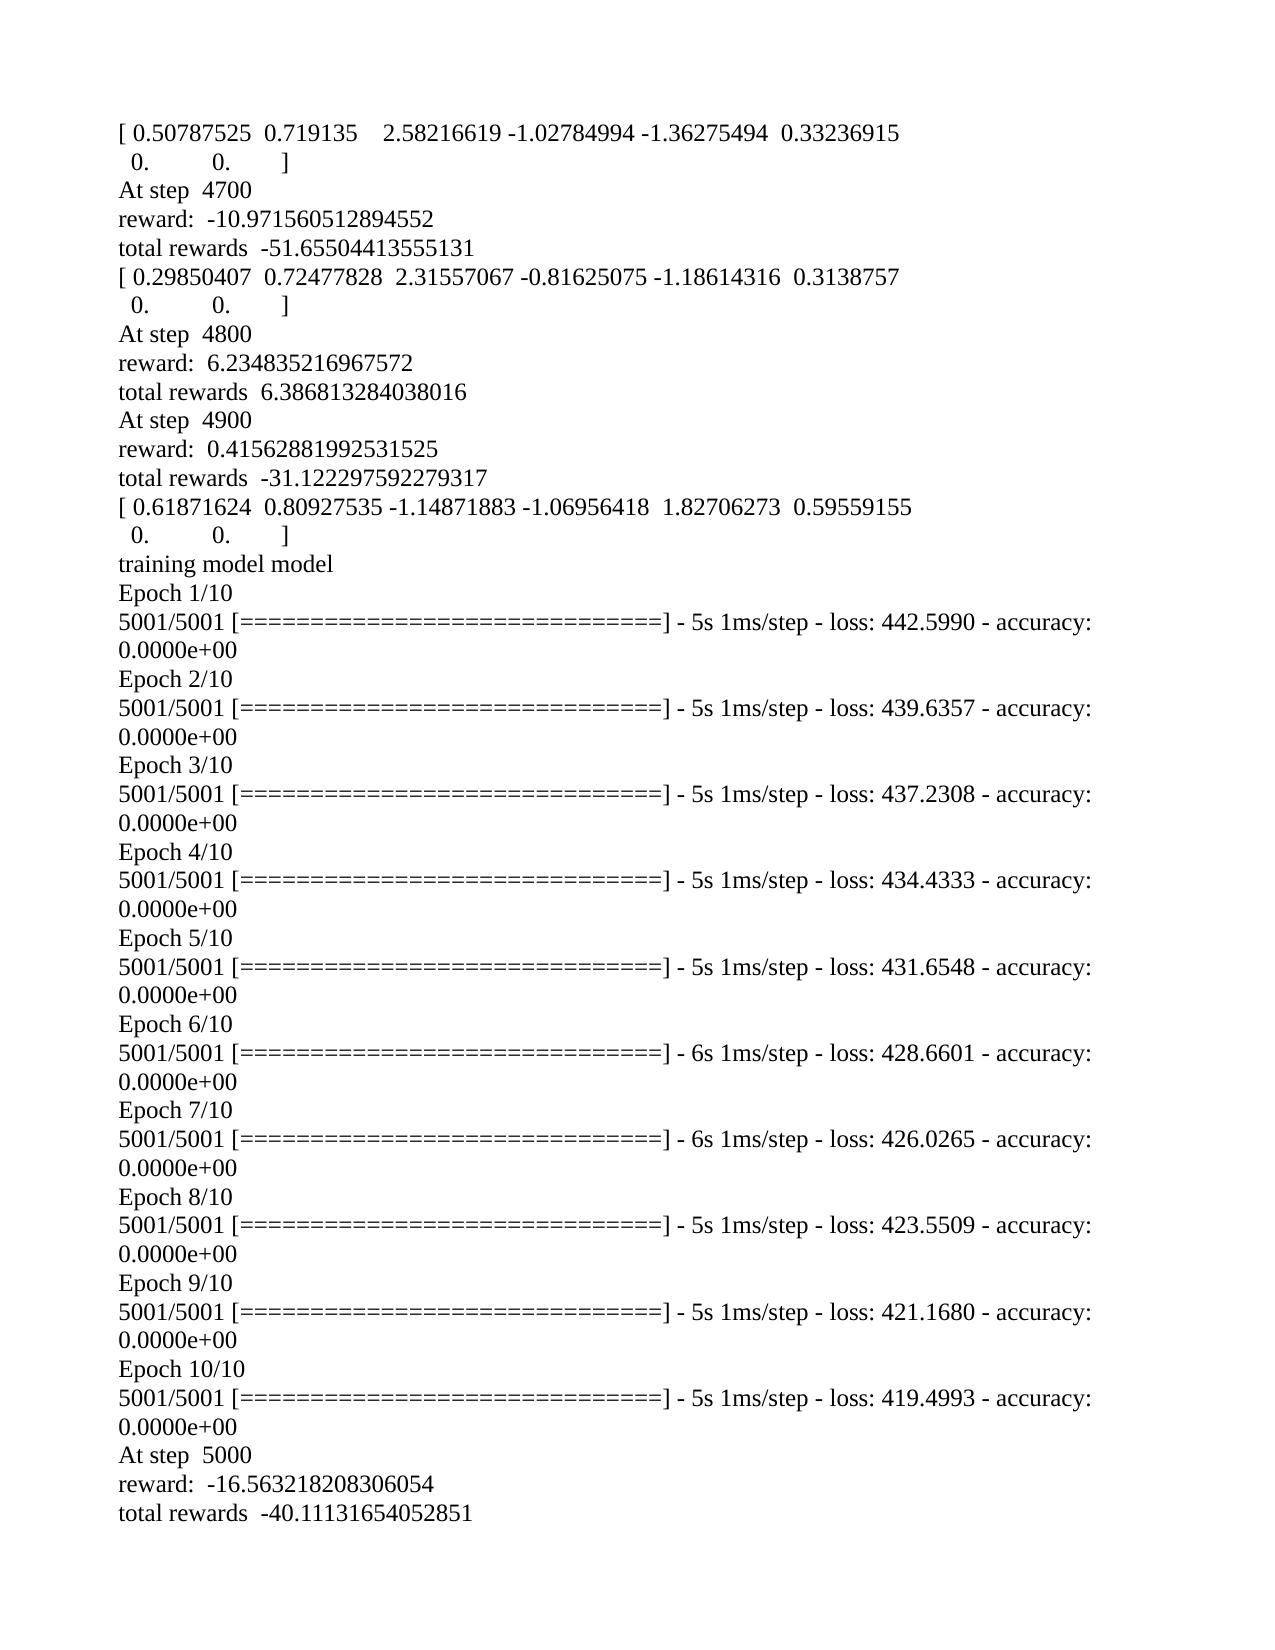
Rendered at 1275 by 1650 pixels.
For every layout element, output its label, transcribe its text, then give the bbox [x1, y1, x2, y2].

text Epoch 6/10 [118, 1009, 1157, 1038]
text reward: -10.971560512894552 [118, 204, 1157, 233]
text reward: 6.234835216967572 [118, 348, 1157, 377]
text total rewards 6.386813284038016 [118, 377, 1157, 406]
text Epoch 4/10 [118, 837, 1157, 866]
text 5001/5001 [==============================] - 6s 1ms/step - loss: 428.6601 - accuracy: 0.0000e+00 [118, 1038, 1157, 1096]
text 5001/5001 [==============================] - 5s 1ms/step - loss: 434.4333 - accuracy: 0.0000e+00 [118, 866, 1157, 923]
text 5001/5001 [==============================] - 5s 1ms/step - loss: 431.6548 - accuracy: 0.0000e+00 [118, 952, 1157, 1009]
text 0. 0. ] [118, 291, 1157, 319]
text At step 5000 [118, 1441, 1157, 1469]
text 5001/5001 [==============================] - 5s 1ms/step - loss: 437.2308 - accuracy: 0.0000e+00 [118, 779, 1157, 837]
text 5001/5001 [==============================] - 6s 1ms/step - loss: 426.0265 - accuracy: 0.0000e+00 [118, 1124, 1157, 1182]
text total rewards -51.65504413555131 [118, 233, 1157, 262]
text training model model [118, 549, 1157, 578]
text Epoch 5/10 [118, 923, 1157, 952]
text total rewards -40.11131654052851 [118, 1498, 1157, 1527]
text 5001/5001 [==============================] - 5s 1ms/step - loss: 439.6357 - accuracy: 0.0000e+00 [118, 693, 1157, 751]
text Epoch 7/10 [118, 1096, 1157, 1124]
text 5001/5001 [==============================] - 5s 1ms/step - loss: 423.5509 - accuracy: 0.0000e+00 [118, 1211, 1157, 1268]
text 5001/5001 [==============================] - 5s 1ms/step - loss: 419.4993 - accuracy: 0.0000e+00 [118, 1383, 1157, 1441]
text reward: 0.41562881992531525 [118, 434, 1157, 463]
text At step 4900 [118, 406, 1157, 434]
text 5001/5001 [==============================] - 5s 1ms/step - loss: 442.5990 - accuracy: 0.0000e+00 [118, 607, 1157, 664]
text Epoch 2/10 [118, 664, 1157, 693]
text total rewards -31.122297592279317 [118, 463, 1157, 492]
text reward: -16.563218208306054 [118, 1469, 1157, 1498]
text Epoch 1/10 [118, 578, 1157, 607]
text At step 4700 [118, 176, 1157, 204]
text 0. 0. ] [118, 521, 1157, 549]
text At step 4800 [118, 319, 1157, 348]
text Epoch 9/10 [118, 1268, 1157, 1297]
text Epoch 3/10 [118, 751, 1157, 779]
text Epoch 10/10 [118, 1354, 1157, 1383]
text Epoch 8/10 [118, 1182, 1157, 1211]
text 0. 0. ] [118, 147, 1157, 176]
text [ 0.61871624 0.80927535 -1.14871883 -1.06956418 1.82706273 0.59559155 [118, 492, 1157, 521]
text [ 0.29850407 0.72477828 2.31557067 -0.81625075 -1.18614316 0.3138757 [118, 262, 1157, 291]
text 5001/5001 [==============================] - 5s 1ms/step - loss: 421.1680 - accuracy: 0.0000e+00 [118, 1297, 1157, 1354]
text [ 0.50787525 0.719135 2.58216619 -1.02784994 -1.36275494 0.33236915 [118, 118, 1157, 147]
